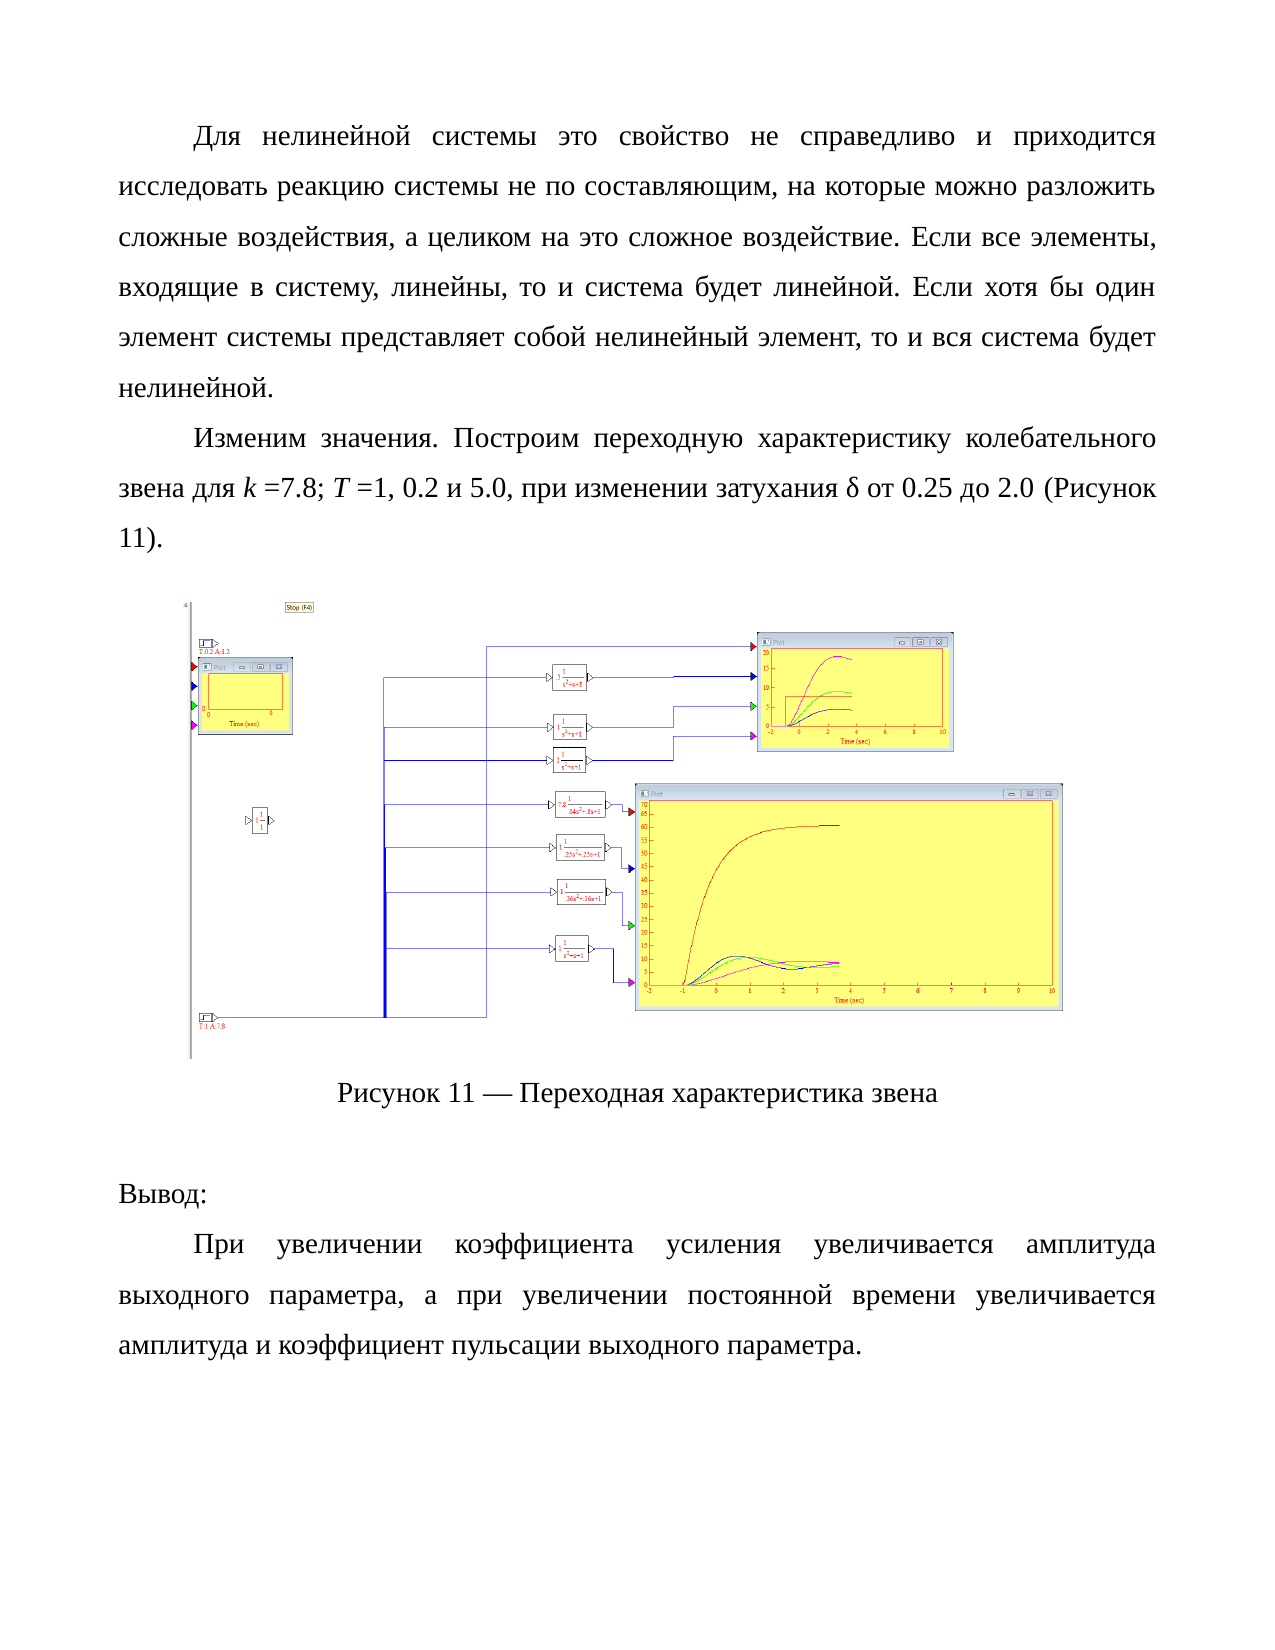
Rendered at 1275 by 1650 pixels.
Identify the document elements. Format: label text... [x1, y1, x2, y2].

picture [183, 602, 1081, 1059]
text При увеличении коэффициента усиления увеличивается амплитуда выходного параметра, а при увеличении постоянной времени увеличивается амплитуда и коэффициент пульсации выходного параметра. [118, 1227, 1157, 1361]
text Вывод: [118, 1176, 1157, 1210]
text Изменим значения. Построим переходную характеристику колебательного звена для k =7.8; Т =1, 0.2 и 5.0, при изменении затухания δ от 0.25 до 2.0 (Рисунок 11). [118, 420, 1157, 554]
text Рисунок 11 — Переходная характеристика звена [118, 571, 1157, 1109]
text Для нелинейной системы это свойство не справедливо и приходится исследовать реакцию системы не по составляющим, на которые можно разложить сложные воздействия, а целиком на это сложное воздействие. Если все элементы, входящие в систему, линейны, то и система будет линейной. Если хотя бы один элемент системы представляет собой нелинейный элемент, то и вся система будет нелинейной. [118, 118, 1157, 403]
